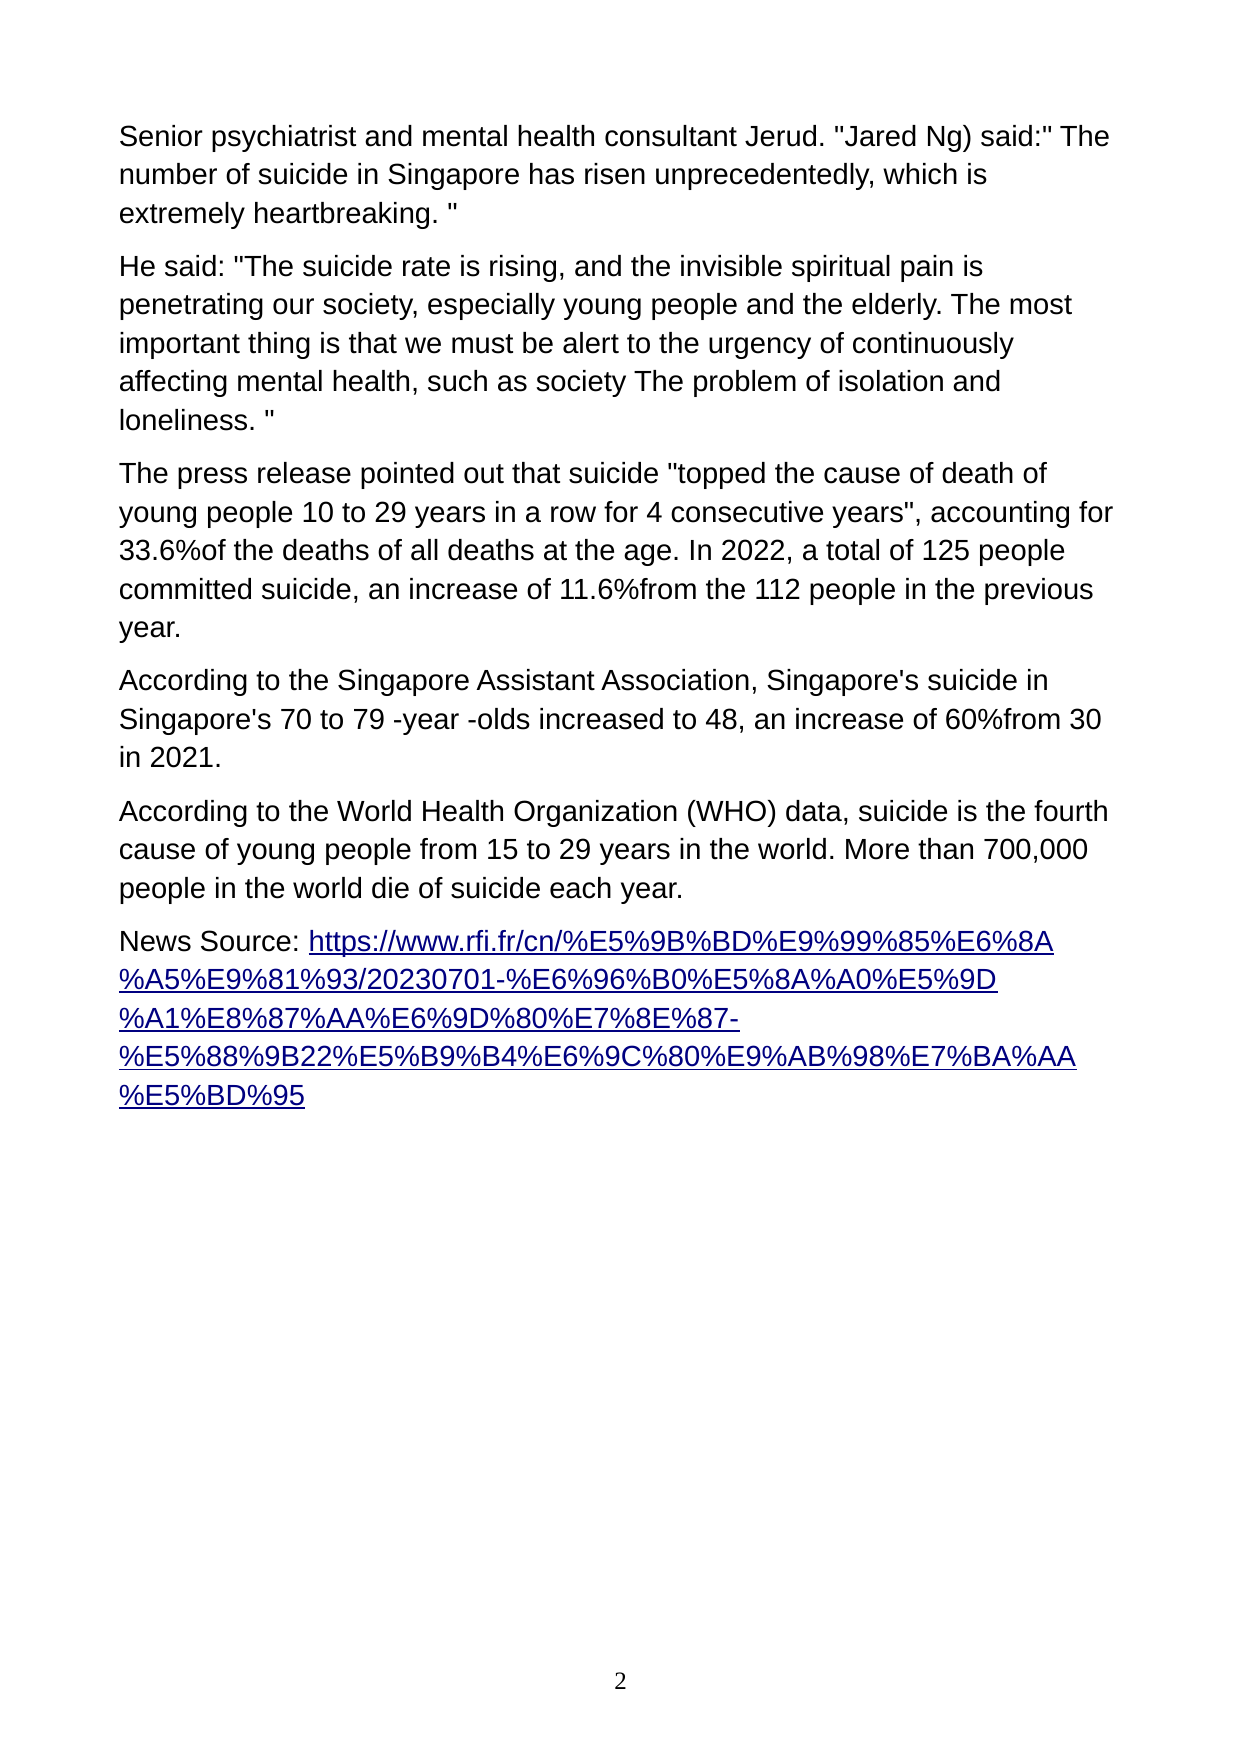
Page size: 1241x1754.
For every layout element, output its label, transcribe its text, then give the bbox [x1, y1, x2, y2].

text According to the Singapore Assistant Association, Singapore's suicide in Singapore's 70 to 79 -year -olds increased to 48, an increase of 60%from 30 in 2021. [118, 663, 1122, 774]
text He said: "The suicide rate is rising, and the invisible spiritual pain is penetrating our society, especially young people and the elderly. The most important thing is that we must be alert to the urgency of continuously affecting mental health, such as society The problem of isolation and loneliness. " [118, 249, 1122, 436]
text The press release pointed out that suicide "topped the cause of death of young people 10 to 29 years in a row for 4 consecutive years", accounting for 33.6%of the deaths of all deaths at the age. In 2022, a total of 125 people committed suicide, an increase of 11.6%from the 112 people in the previous year. [118, 456, 1122, 644]
text News Source: https://www.rfi.fr/cn/%E5%9B%BD%E9%99%85%E6%8A%A5%E9%81%93/20230701-%E6%96%B0%E5%8A%A0%E5%9D%A1%E8%87%AA%E6%9D%80%E7%8E%87-%E5%88%9B22%E5%B9%B4%E6%9C%80%E9%AB%98%E7%BA%AA%E5%BD%95 [118, 924, 1122, 1111]
text Senior psychiatrist and mental health consultant Jerud. "Jared Ng) said:" The number of suicide in Singapore has risen unprecedentedly, which is extremely heartbreaking. " [118, 118, 1122, 229]
text According to the World Health Organization (WHO) data, suicide is the fourth cause of young people from 15 to 29 years in the world. More than 700,000 people in the world die of suicide each year. [118, 793, 1122, 904]
